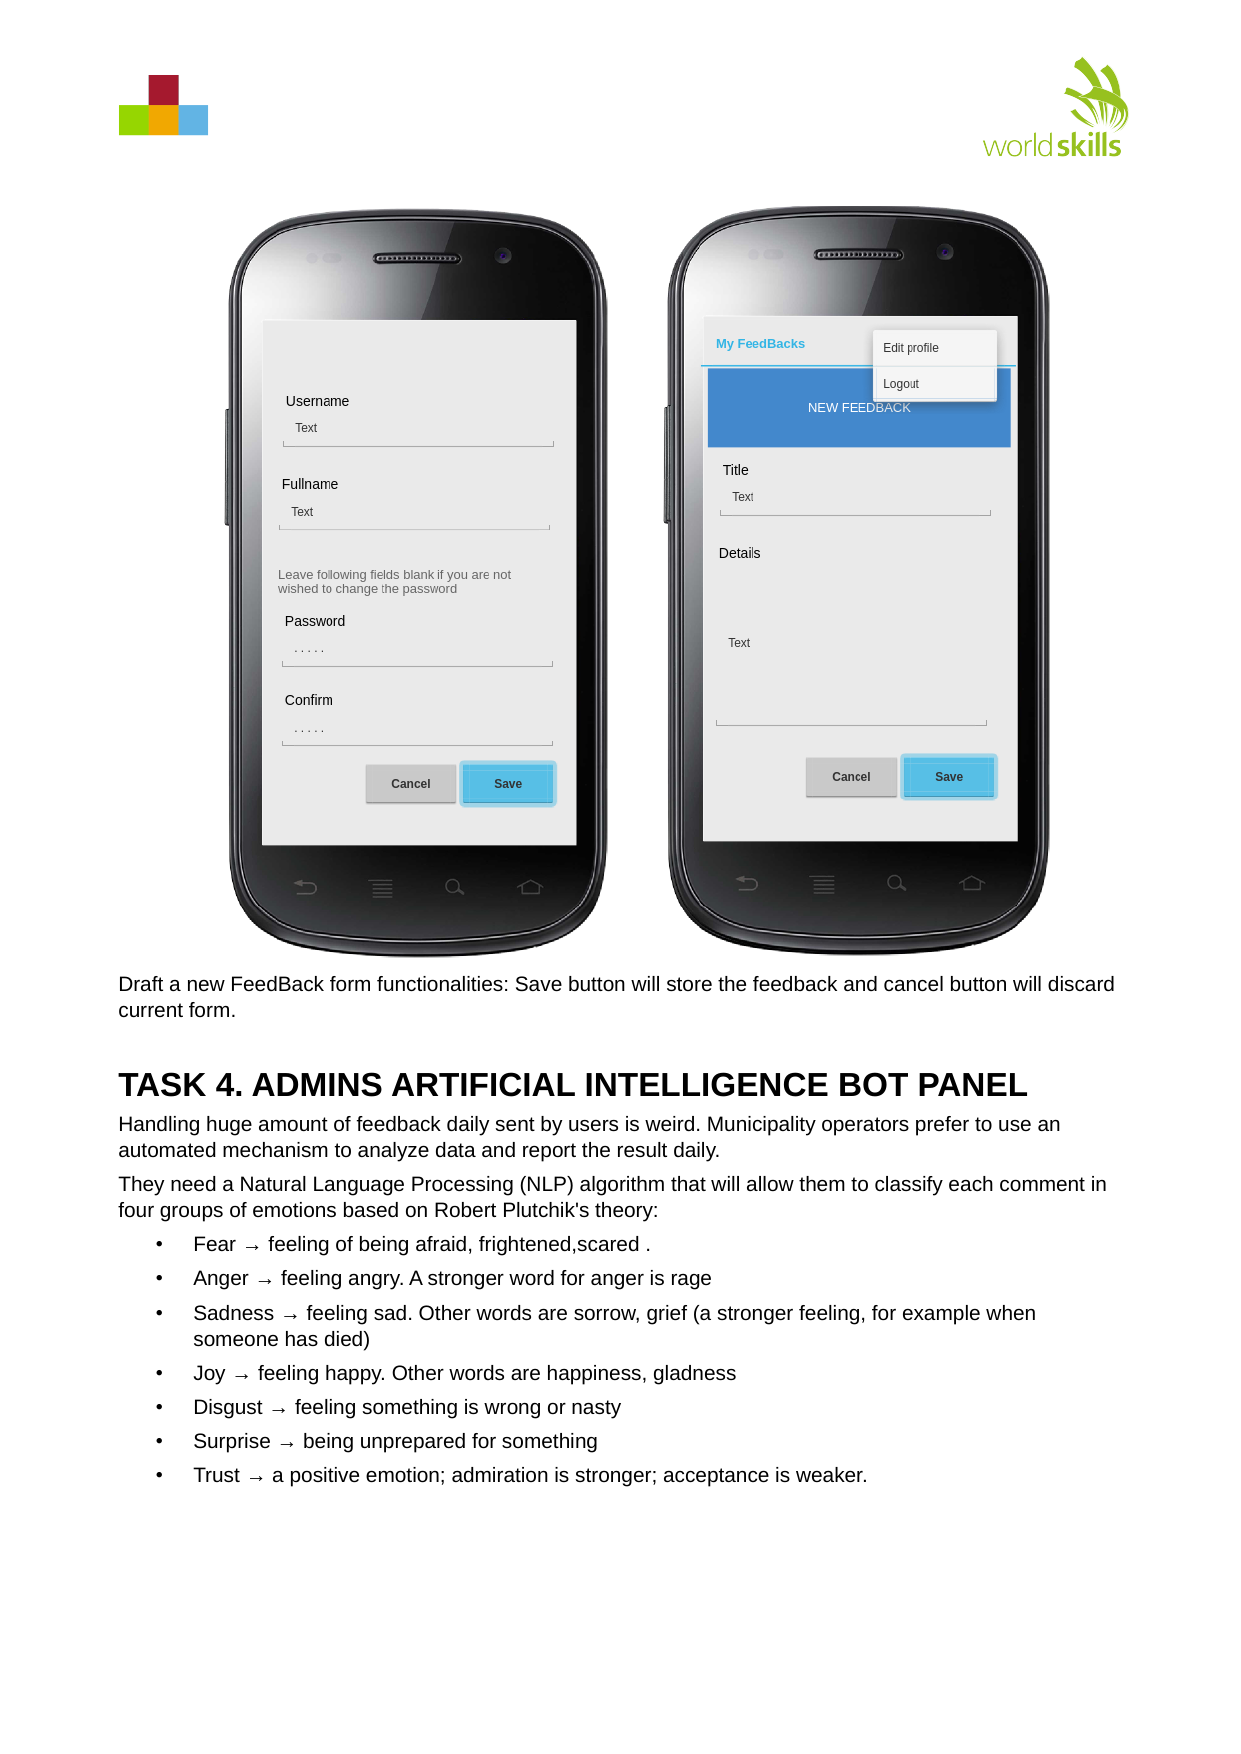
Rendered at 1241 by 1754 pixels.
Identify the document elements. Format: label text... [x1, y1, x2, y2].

list Trust → a positive emotion; admiration is stronger; acceptance is weaker. [156, 1463, 1122, 1487]
picture [118, 59, 209, 152]
text Draft a new FeedBack form functionalities: Save button will store the feedback and cancel button will discard current form. [118, 960, 1122, 1022]
text Handling huge amount of feedback daily sent by users is weird. Municipality operators prefer to use an automated mechanism to analyze data and report the result daily. [118, 1112, 1122, 1162]
list Joy → feeling happy. Other words are happiness, gladness [156, 1361, 1122, 1384]
list Fear → feeling of being afraid, frightened,scared . [156, 1232, 1122, 1256]
list Surprise → being unprepared for something [156, 1429, 1122, 1453]
list Anger → feeling angry. A stronger word for anger is rage [156, 1266, 1122, 1290]
list Disgust → feeling something is wrong or nasty [156, 1395, 1122, 1419]
subtitle Task 4. Admins Artificial Intelligence Bot Panel [118, 1065, 1122, 1103]
text They need a Natural Language Processing (NLP) algorithm that will allow them to classify each comment in four groups of emotions based on Robert Plutchik's theory: [118, 1172, 1122, 1222]
picture [967, 40, 1145, 172]
list Sadness → feeling sad. Other words are sorrow, grief (a stronger feeling, for example when someone has died) [156, 1300, 1122, 1350]
picture [118, 206, 1123, 960]
